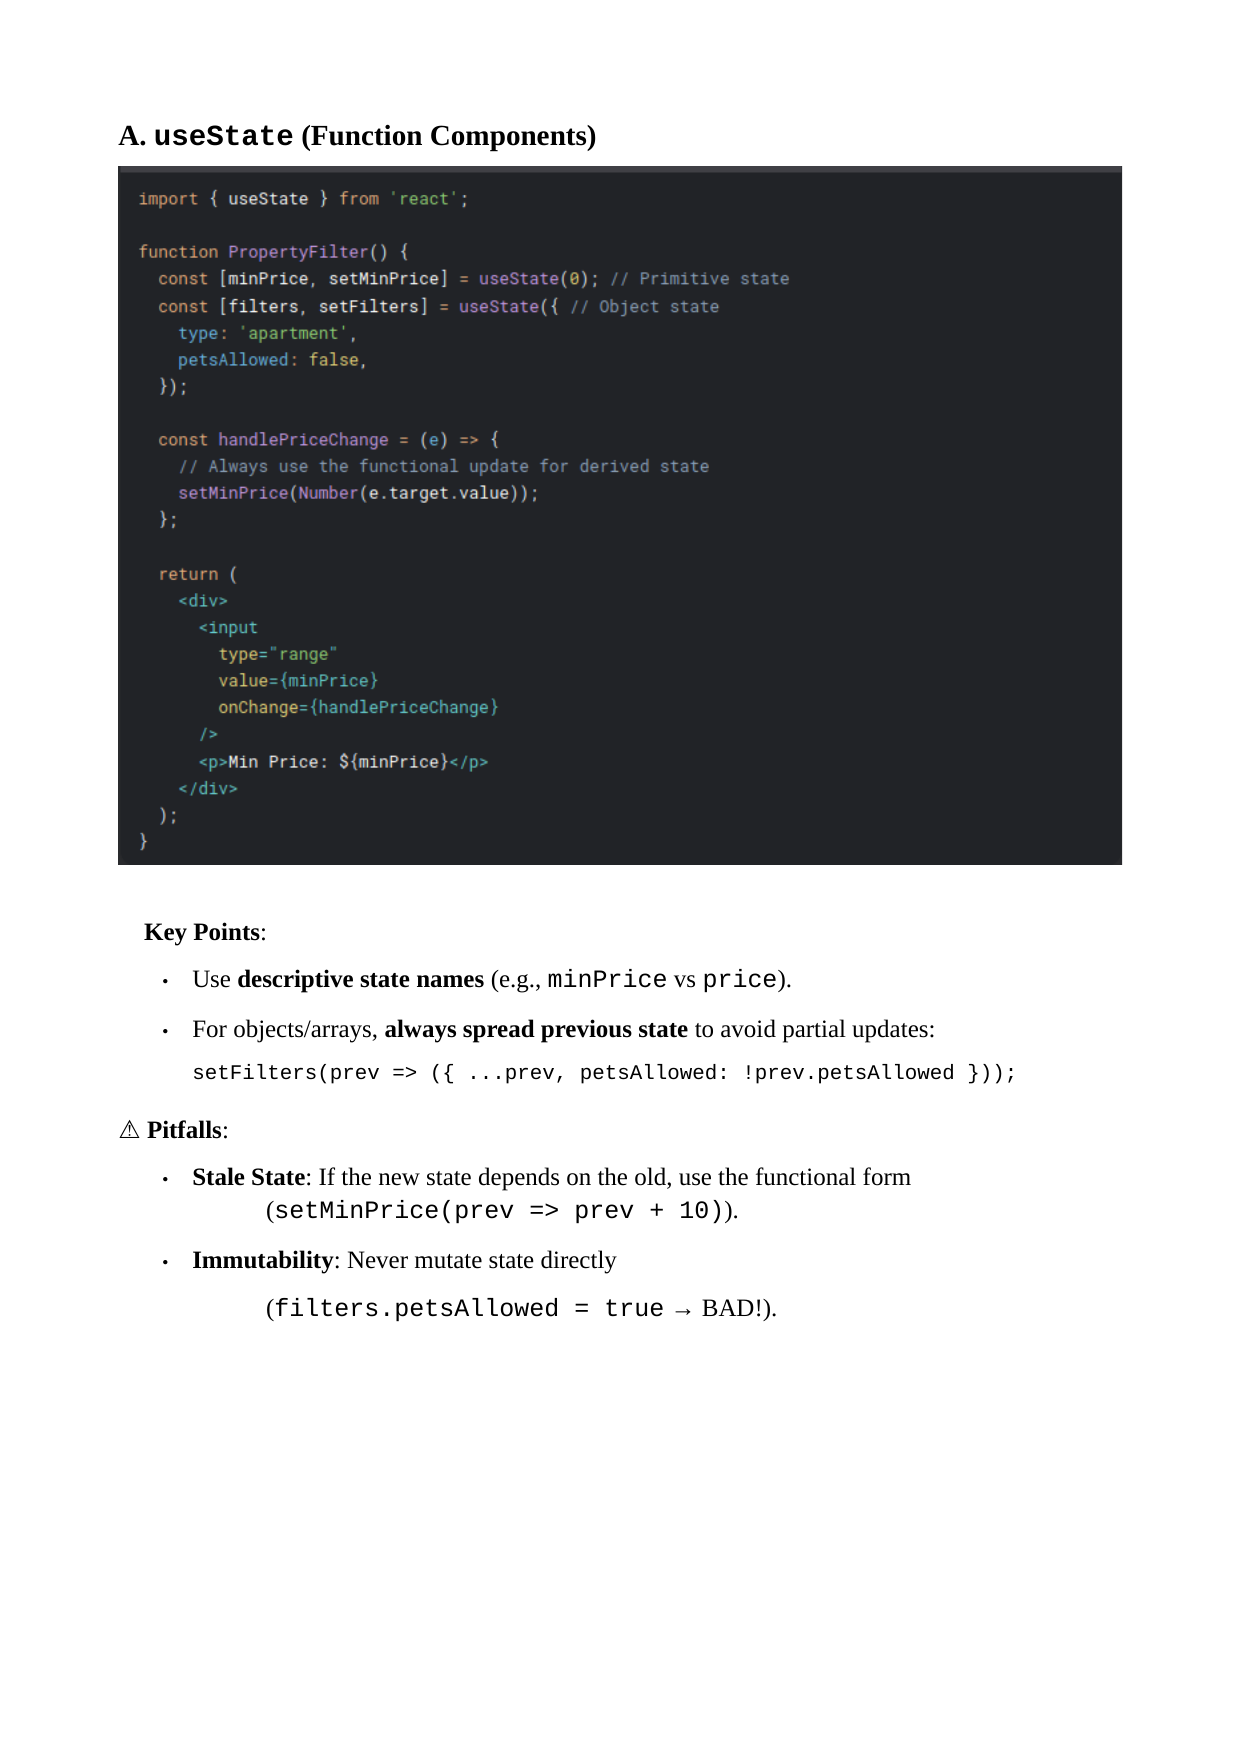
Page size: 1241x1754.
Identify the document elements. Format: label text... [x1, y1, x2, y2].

list (filters.petsAllowed = true → BAD!). [236, 1293, 1122, 1324]
text 📌 Key Points: [118, 917, 1122, 945]
list setFilters(prev => ({ ...prev, petsAllowed: !prev.petsAllowed })); [162, 1062, 1122, 1085]
subtitle A. useState (Function Components) [118, 118, 1122, 154]
list Use descriptive state names (e.g., minPrice vs price). [162, 964, 1122, 995]
list Immutability: Never mutate state directly [162, 1246, 1122, 1274]
picture [118, 166, 1123, 865]
list For objects/arrays, always spread previous state to avoid partial updates: [162, 1014, 1122, 1043]
list Stale State: If the new state depends on the old, use the functional form (setMinPrice(prev => prev + 10)). [162, 1162, 1122, 1226]
text ⚠️ Pitfalls: [118, 1115, 1122, 1144]
